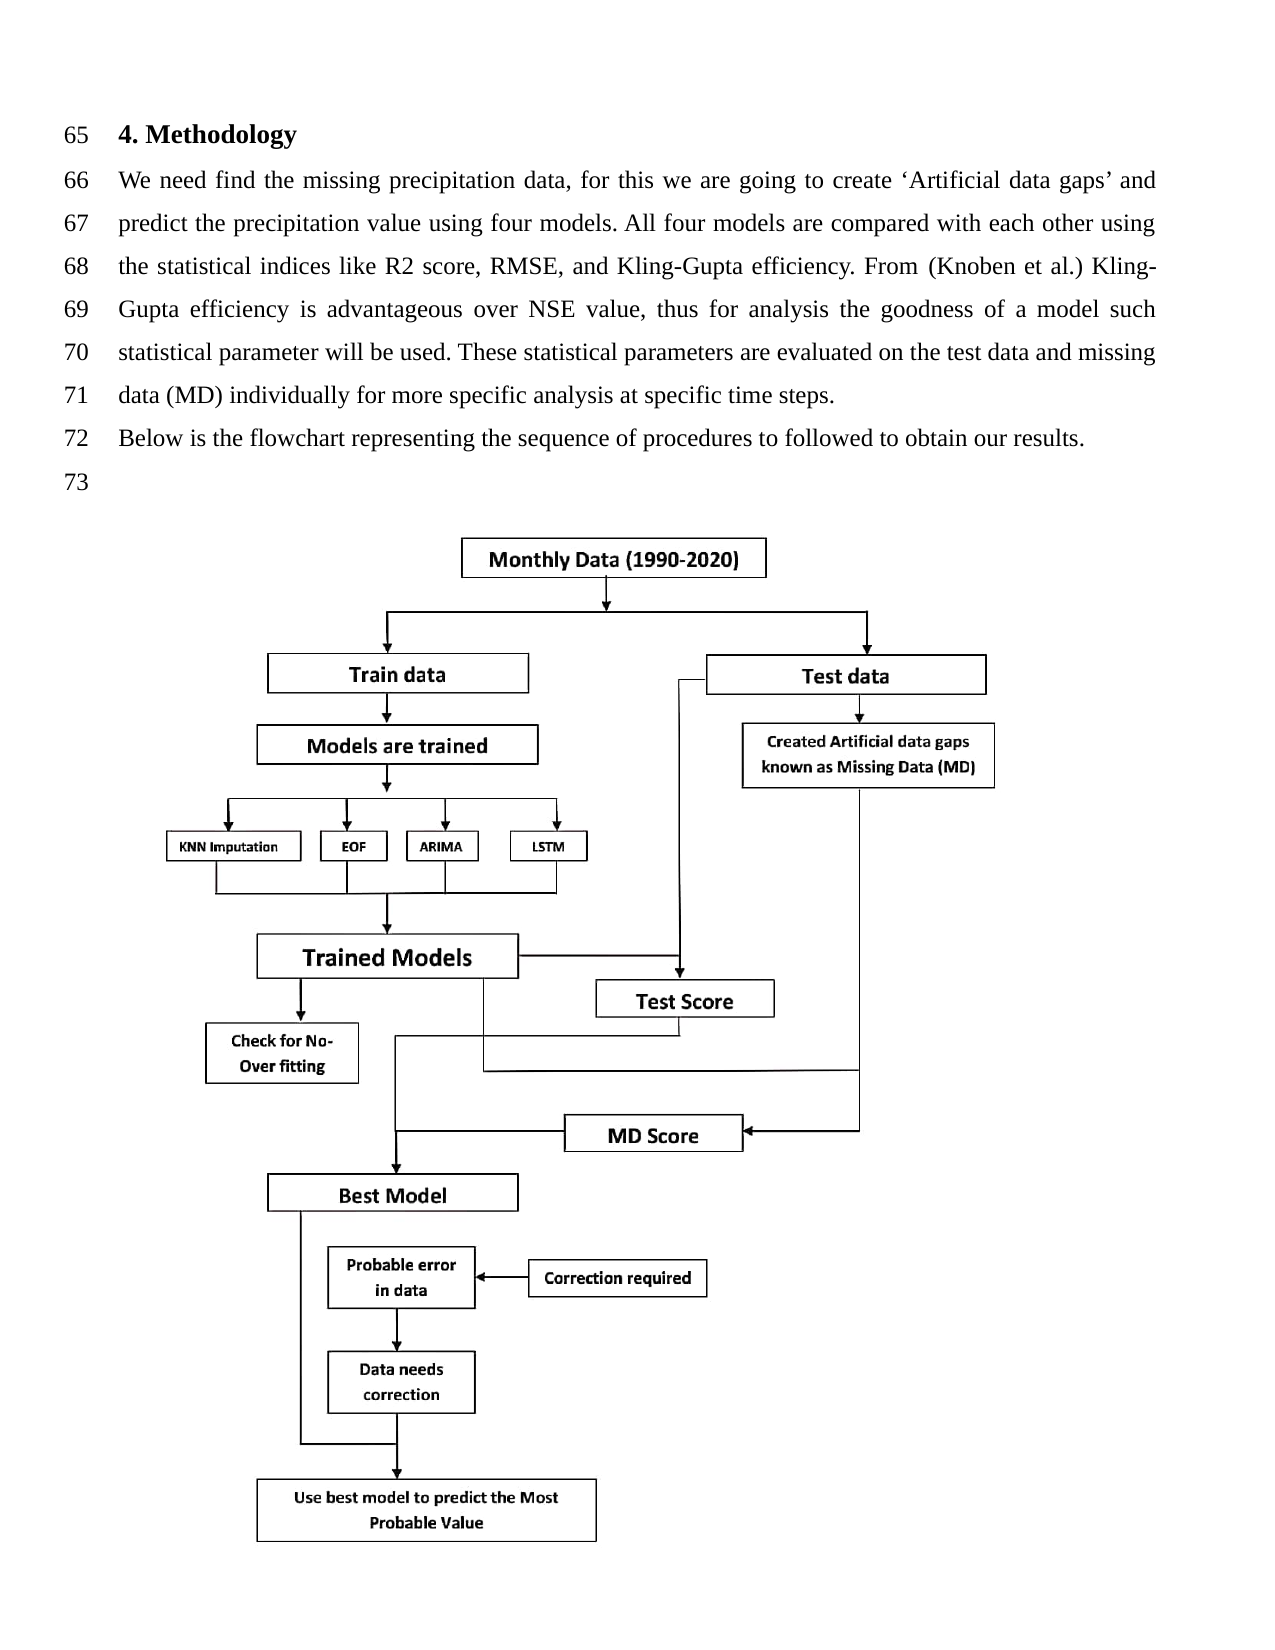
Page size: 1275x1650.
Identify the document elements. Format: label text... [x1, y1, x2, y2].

text We need find the missing precipitation data, for this we are going to create ‘Artificial data gaps’ and predict the precipitation value using four models. All four models are compared with each other using the statistical indices like R2 score, RMSE, and Kling-Gupta efficiency. From (Knoben et al.) Kling-Gupta efficiency is advantageous over NSE value, thus for analysis the goodness of a model such statistical parameter will be used. These statistical parameters are evaluated on the test data and missing data (MD) individually for more specific analysis at specific time steps. [118, 165, 1157, 409]
picture [138, 495, 1024, 1601]
text Below is the flowchart representing the sequence of procedures to followed to obtain our results. [118, 423, 1157, 452]
text 4. Methodology [118, 118, 1157, 149]
